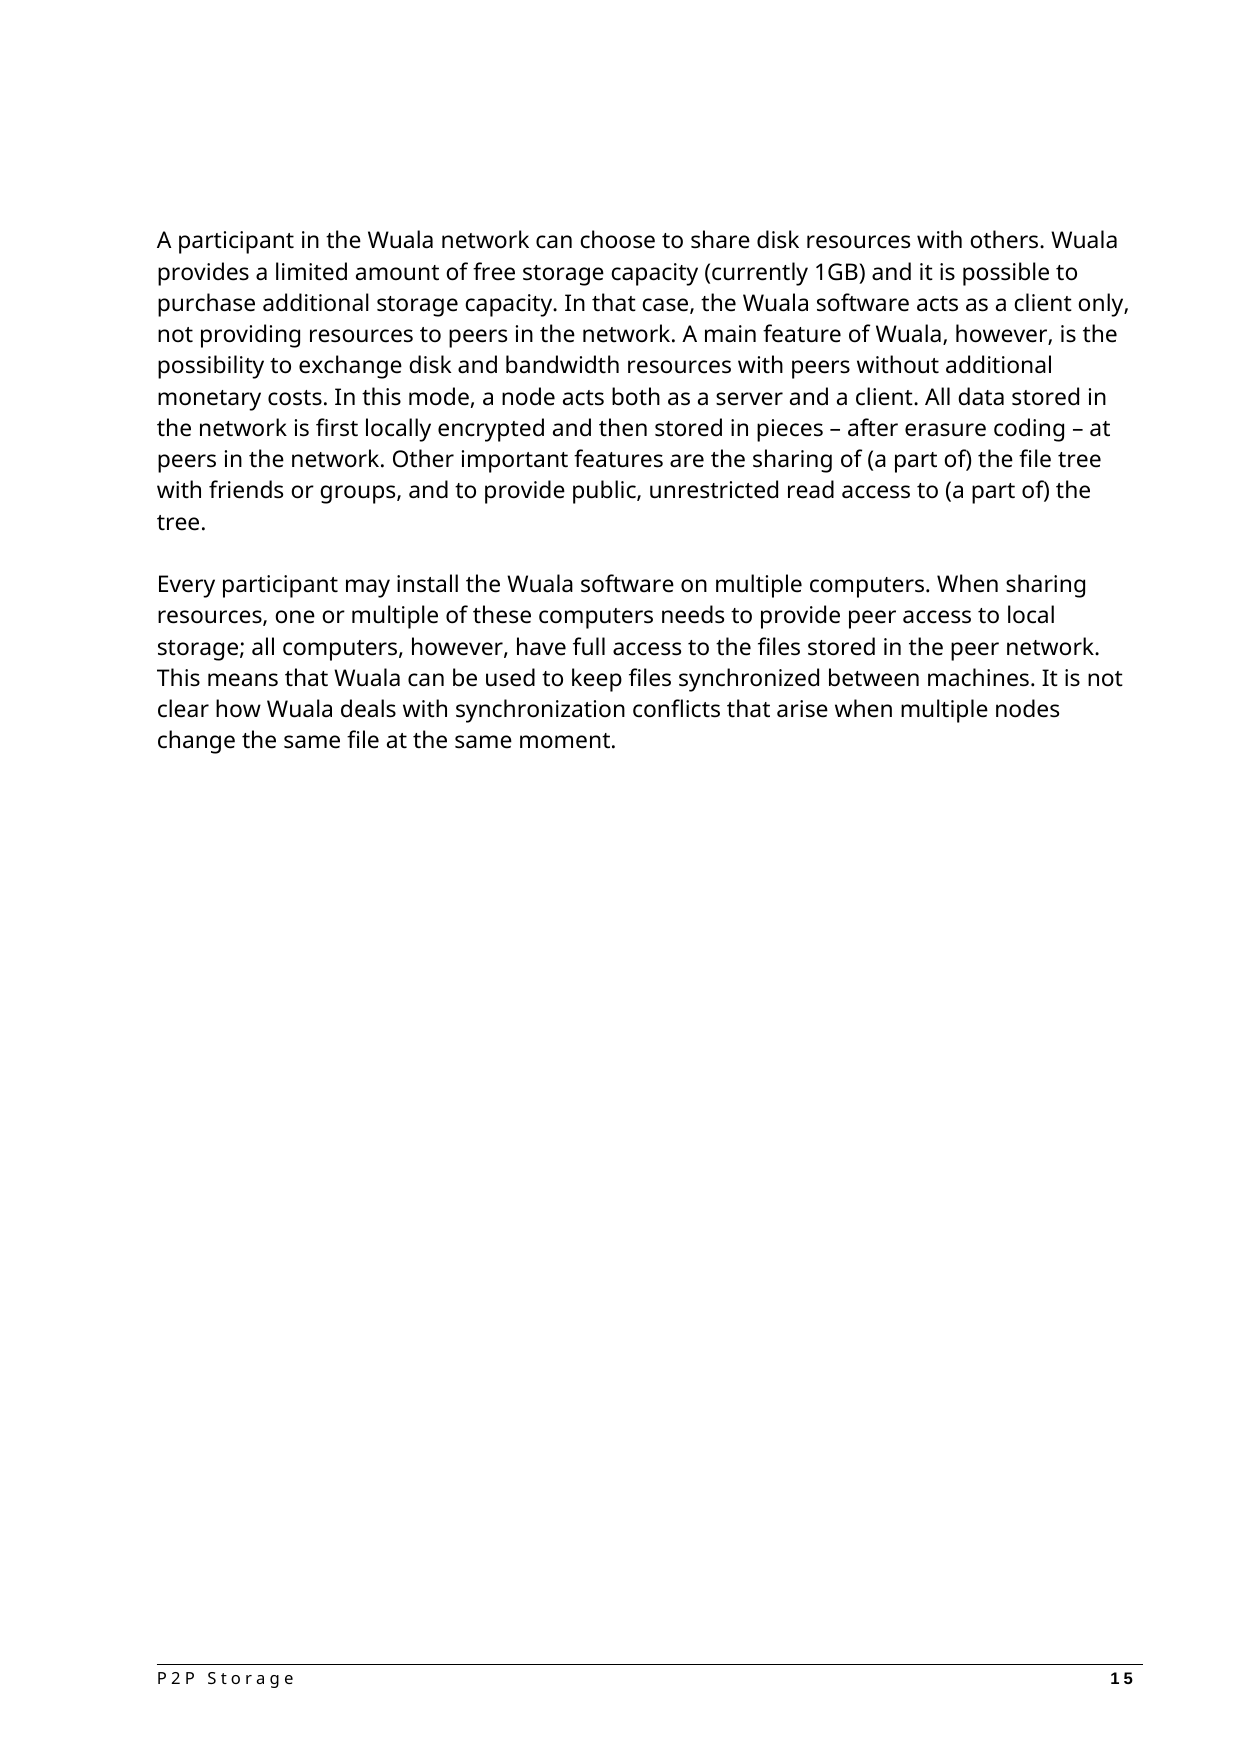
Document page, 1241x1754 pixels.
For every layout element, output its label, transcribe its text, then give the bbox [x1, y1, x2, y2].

text Every participant may install the Wuala software on multiple computers. When sharing resources, one or multiple of these computers needs to provide peer access to local storage; all computers, however, have full access to the files stored in the peer network. This means that Wuala can be used to keep files synchronized between machines. It is not clear how Wuala deals with synchronization conflicts that arise when multiple nodes change the same file at the same moment. [157, 568, 1143, 756]
text A participant in the Wuala network can choose to share disk resources with others. Wuala provides a limited amount of free storage capacity (currently 1GB) and it is possible to purchase additional storage capacity. In that case, the Wuala software acts as a client only, not providing resources to peers in the network. A main feature of Wuala, however, is the possibility to exchange disk and bandwidth resources with peers without additional monetary costs. In this mode, a node acts both as a server and a client. All data stored in the network is first locally encrypted and then stored in pieces – after erasure coding – at peers in the network. Other important features are the sharing of (a part of) the file tree with friends or groups, and to provide public, unrestricted read access to (a part of) the tree. [157, 224, 1143, 537]
